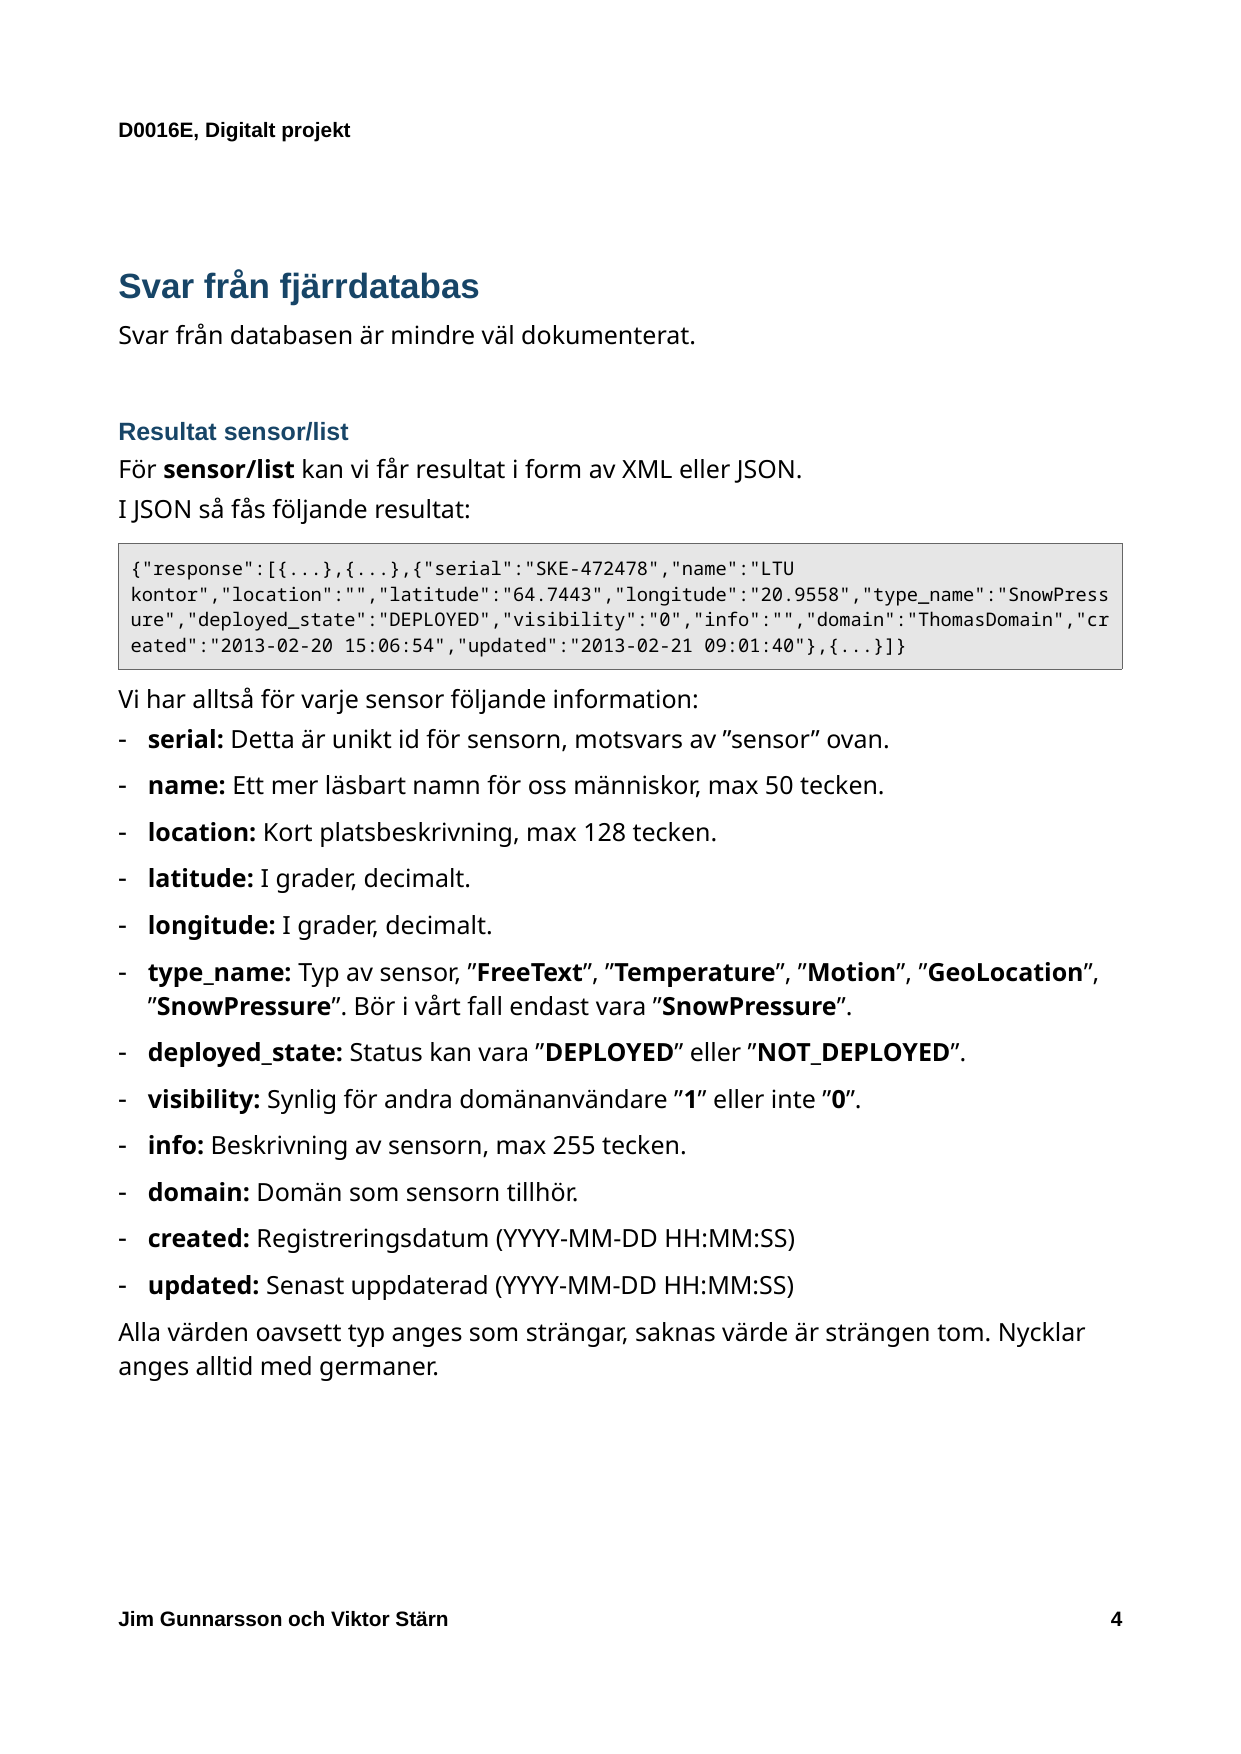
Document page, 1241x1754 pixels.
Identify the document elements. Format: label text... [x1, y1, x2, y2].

text I JSON så fås följande resultat: [118, 491, 1122, 525]
text Svar från databasen är mindre väl dokumenterat. [118, 318, 1122, 352]
list domain: Domän som sensorn tillhör. [118, 1174, 1122, 1208]
list type_name: Typ av sensor, ”FreeText”, ”Temperature”, ”Motion”, ”GeoLocation”, ”SnowPressure”. Bör i vårt fall endast vara ”SnowPressure”. [118, 954, 1122, 1022]
text [118, 531, 1122, 543]
text För sensor/list kan vi får resultat i form av XML eller JSON. [118, 451, 1122, 485]
list latitude: I grader, decimalt. [118, 861, 1122, 895]
subtitle Resultat sensor/list [118, 417, 1122, 445]
text {"response":[{...},{...},{"serial":"SKE-472478","name":"LTU kontor","location":"","latitude":"64.7443","longitude":"20.9558","type_name":"SnowPressure","deployed_state":"DEPLOYED","visibility":"0","info":"","domain":"ThomasDomain","created":"2013-02-20 15:06:54","updated":"2013-02-21 09:01:40"},{...}]} [805, 555, 1110, 657]
list name: Ett mer läsbart namn för oss människor, max 50 tecken. [118, 768, 1122, 802]
list location: Kort platsbeskrivning, max 128 tecken. [118, 814, 1122, 848]
list longitude: I grader, decimalt. [118, 908, 1122, 942]
list created: Registreringsdatum (YYYY-MM-DD HH:MM:SS) [118, 1221, 1122, 1255]
list updated: Senast uppdaterad (YYYY-MM-DD HH:MM:SS) [118, 1268, 1122, 1302]
list visibility: Synlig för andra domänanvändare ”1” eller inte ”0”. [118, 1081, 1122, 1115]
text Alla värden oavsett typ anges som strängar, saknas värde är strängen tom. Nycklar anges alltid med germaner. [118, 1314, 1122, 1382]
list deployed_state: Status kan vara ”DEPLOYED” eller ”NOT_DEPLOYED”. [118, 1035, 1122, 1069]
text Vi har alltså för varje sensor följande information: [118, 670, 1122, 715]
list info: Beskrivning av sensorn, max 255 tecken. [118, 1128, 1122, 1162]
subtitle Svar från fjärrdatabas [118, 266, 1122, 306]
list serial: Detta är unikt id för sensorn, motsvars av ”sensor” ovan. [118, 721, 1122, 755]
